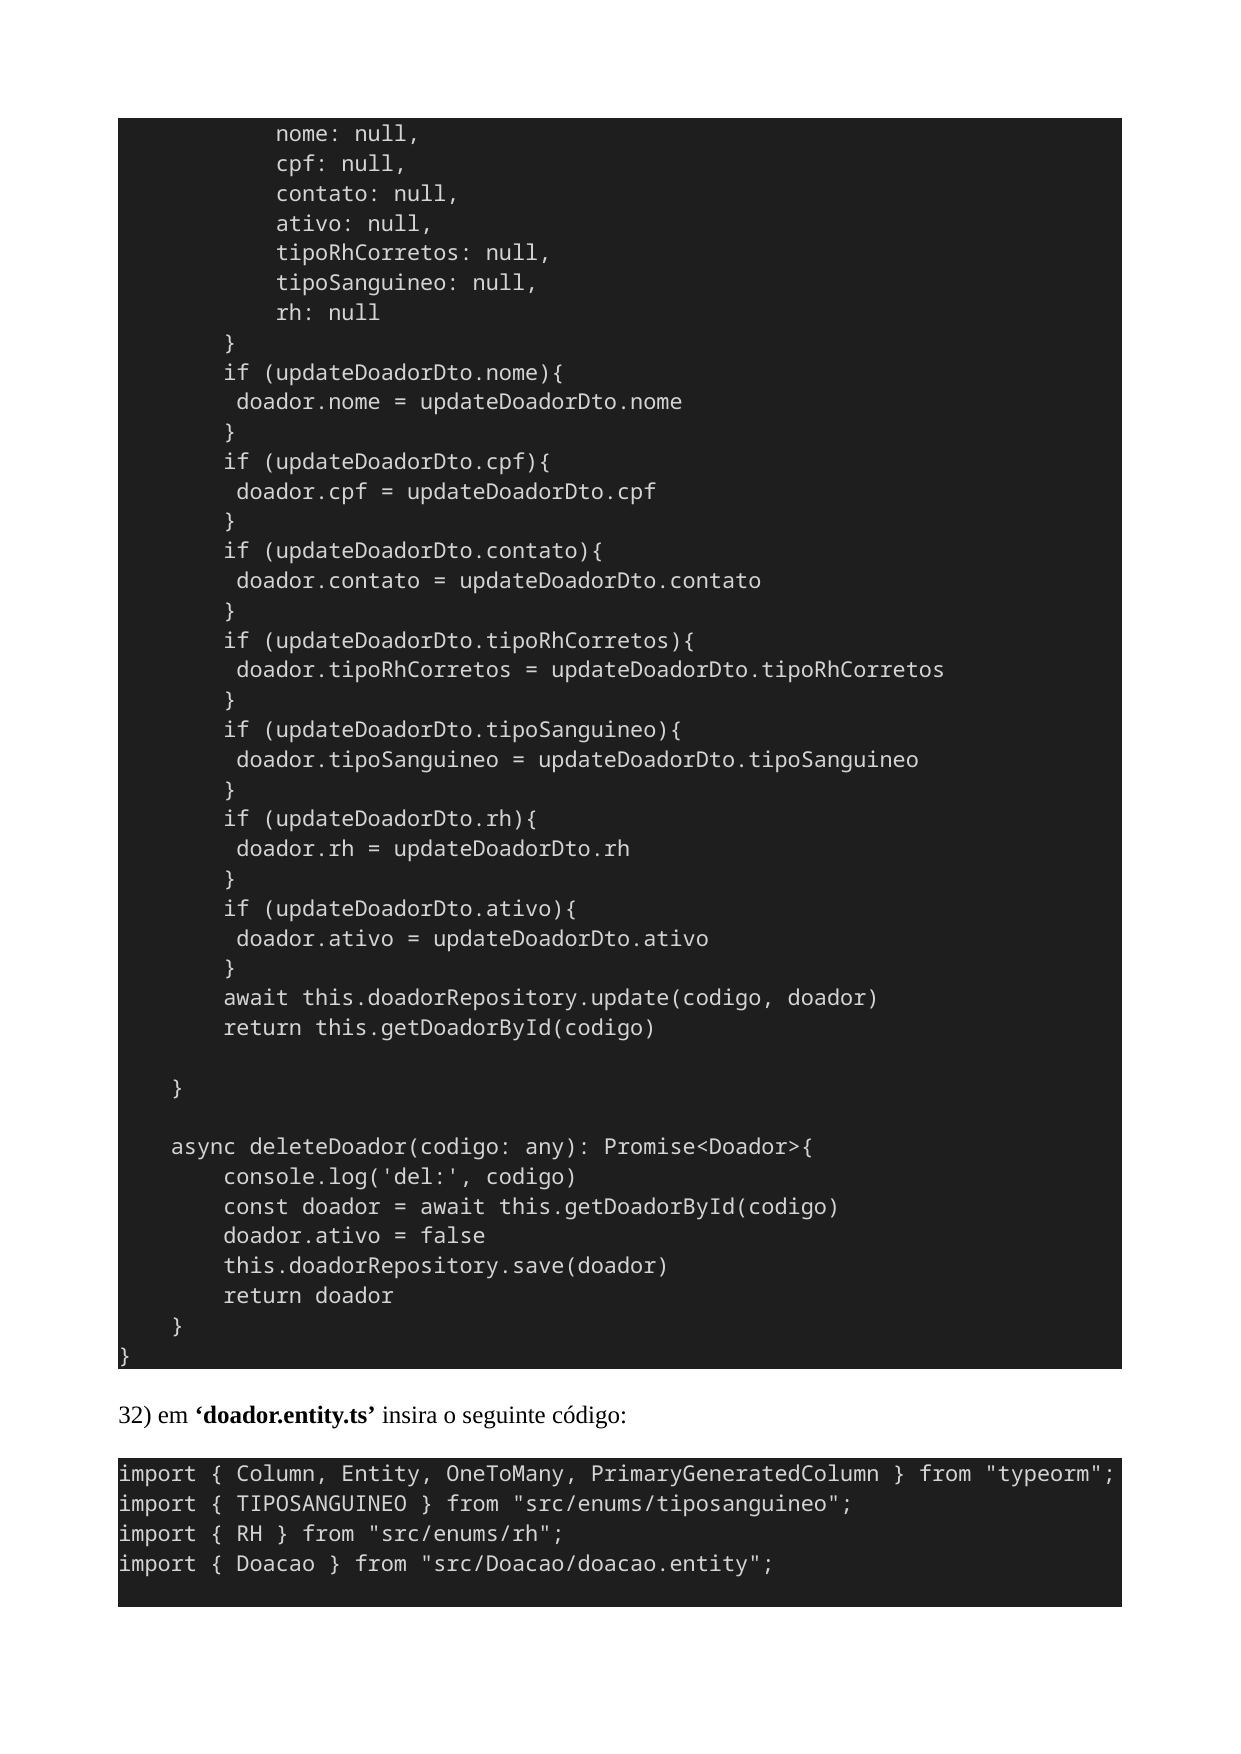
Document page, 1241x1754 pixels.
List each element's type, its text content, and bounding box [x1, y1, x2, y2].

text tipoSanguineo: null, [118, 267, 1122, 297]
text } [118, 327, 1122, 356]
text if (updateDoadorDto.tipoRhCorretos){ [118, 624, 1122, 654]
text import { TIPOSANGUINEO } from "src/enums/tiposanguineo"; [118, 1488, 1122, 1518]
text const doador = await this.getDoadorById(codigo) [118, 1191, 1122, 1220]
text doador.ativo = false [118, 1220, 1122, 1250]
text doador.cpf = updateDoadorDto.cpf [118, 476, 1122, 505]
text } [118, 773, 1122, 803]
text } [118, 416, 1122, 446]
text doador.tipoRhCorretos = updateDoadorDto.tipoRhCorretos [118, 654, 1122, 684]
text } [118, 952, 1122, 982]
text if (updateDoadorDto.ativo){ [118, 893, 1122, 922]
text import { Column, Entity, OneToMany, PrimaryGeneratedColumn } from "typeorm"; [118, 1458, 1122, 1488]
text this.doadorRepository.save(doador) [118, 1250, 1122, 1280]
text if (updateDoadorDto.cpf){ [118, 446, 1122, 476]
text import { RH } from "src/enums/rh"; [118, 1518, 1122, 1548]
text if (updateDoadorDto.rh){ [118, 803, 1122, 833]
text doador.contato = updateDoadorDto.contato [118, 565, 1122, 595]
text if (updateDoadorDto.contato){ [118, 535, 1122, 565]
text if (updateDoadorDto.nome){ [118, 356, 1122, 386]
text return this.getDoadorById(codigo) [118, 1012, 1122, 1042]
text cpf: null, [118, 148, 1122, 178]
text return doador [118, 1280, 1122, 1310]
text 32) em ‘doador.entity.ts’ insira o seguinte código: [118, 1399, 1122, 1429]
text doador.ativo = updateDoadorDto.ativo [118, 922, 1122, 952]
text await this.doadorRepository.update(codigo, doador) [118, 982, 1122, 1012]
text import { Doacao } from "src/Doacao/doacao.entity"; [118, 1548, 1122, 1578]
text doador.nome = updateDoadorDto.nome [118, 386, 1122, 416]
text } [118, 1310, 1122, 1339]
text doador.rh = updateDoadorDto.rh [118, 833, 1122, 863]
text } [118, 505, 1122, 535]
text } [118, 684, 1122, 714]
text contato: null, [118, 178, 1122, 207]
text } [118, 595, 1122, 624]
text ativo: null, [118, 207, 1122, 237]
text } [118, 1339, 1122, 1369]
text } [118, 863, 1122, 893]
text nome: null, [118, 118, 1122, 148]
text if (updateDoadorDto.tipoSanguineo){ [118, 714, 1122, 744]
text } [118, 1071, 1122, 1101]
text doador.tipoSanguineo = updateDoadorDto.tipoSanguineo [118, 744, 1122, 773]
text tipoRhCorretos: null, [118, 237, 1122, 267]
text console.log('del:', codigo) [118, 1161, 1122, 1191]
text async deleteDoador(codigo: any): Promise<Doador>{ [118, 1131, 1122, 1161]
text rh: null [118, 297, 1122, 327]
